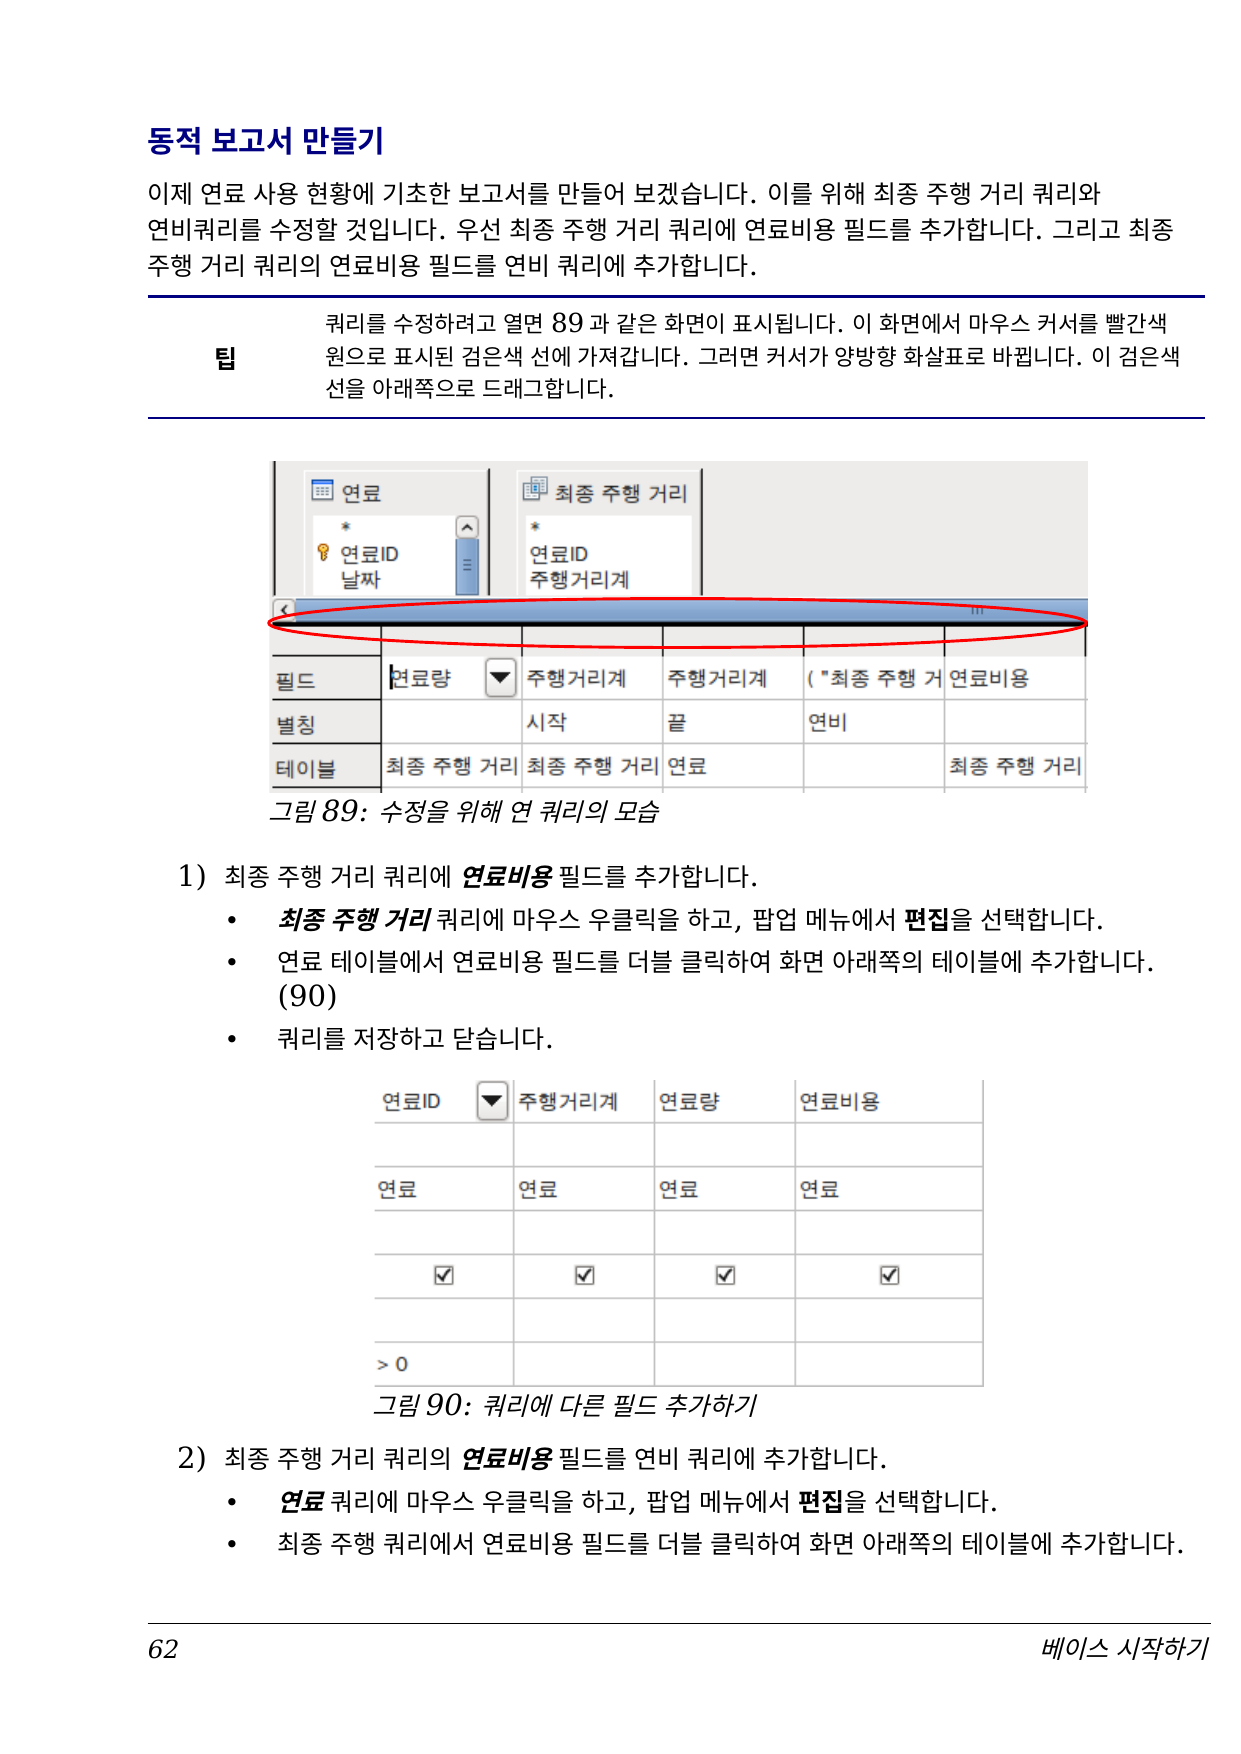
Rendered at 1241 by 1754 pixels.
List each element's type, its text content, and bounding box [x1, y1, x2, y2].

text 이제 연료 사용 현황에 기초한 보고서를 만들어 보겠습니다. 이를 위해 최종 주행 거리 쿼리와 연비쿼리를 수정할 것입니다. 우선 최종 주행 거리 쿼리에 연료비용 필드를 추가합니다. 그리고 최종 주행 거리 쿼리의 연료비용 필드를 연비 쿼리에 추가합니다. [148, 174, 1211, 283]
list 연료 테이블에서 연료비용 필드를 더블 클릭하여 화면 아래쪽의 테이블에 추가합니다.(그림 90) [224, 943, 1211, 1013]
table_header 쿼리를 수정하려고 열면 그림 89과 같은 화면이 표시됩니다. 이 화면에서 마우스 커서를 빨간색 원으로 표시된 검은색 선에 가져갑니다. 그러면 커서가 양방향 화살표로 바뀝니다. 이 검은색 선을 아래쪽으로 드래그합니다. [304, 298, 1204, 417]
picture [268, 461, 1088, 621]
picture [374, 1080, 984, 1387]
picture [272, 601, 1083, 646]
text 그림 89: 수정을 위해 연 쿼리의 모습 [269, 792, 1090, 829]
list 쿼리를 저장하고 닫습니다. [224, 1019, 1211, 1055]
list 최종 주행 쿼리에서 연료비용 필드를 더블 클릭하여 화면 아래쪽의 테이블에 추가합니다. [224, 1525, 1211, 1561]
picture [268, 625, 1088, 793]
list 연료 쿼리에 마우스 우클릭을 하고, 팝업 메뉴에서 편집을 선택합니다. [224, 1482, 1211, 1518]
list 최종 주행 거리 쿼리에 연료비용 필드를 추가합니다. [207, 858, 1211, 894]
subtitle 동적 보고서 만들기 [148, 118, 1211, 162]
list 최종 주행 거리 쿼리에 마우스 우클릭을 하고, 팝업 메뉴에서 편집을 선택합니다. [224, 900, 1211, 936]
text 그림 90: 쿼리에 다른 필드 추가하기 [372, 1080, 986, 1423]
table_header 팁 [148, 298, 304, 417]
list 최종 주행 거리 쿼리의 연료비용 필드를 연비 쿼리에 추가합니다. [207, 1440, 1211, 1476]
